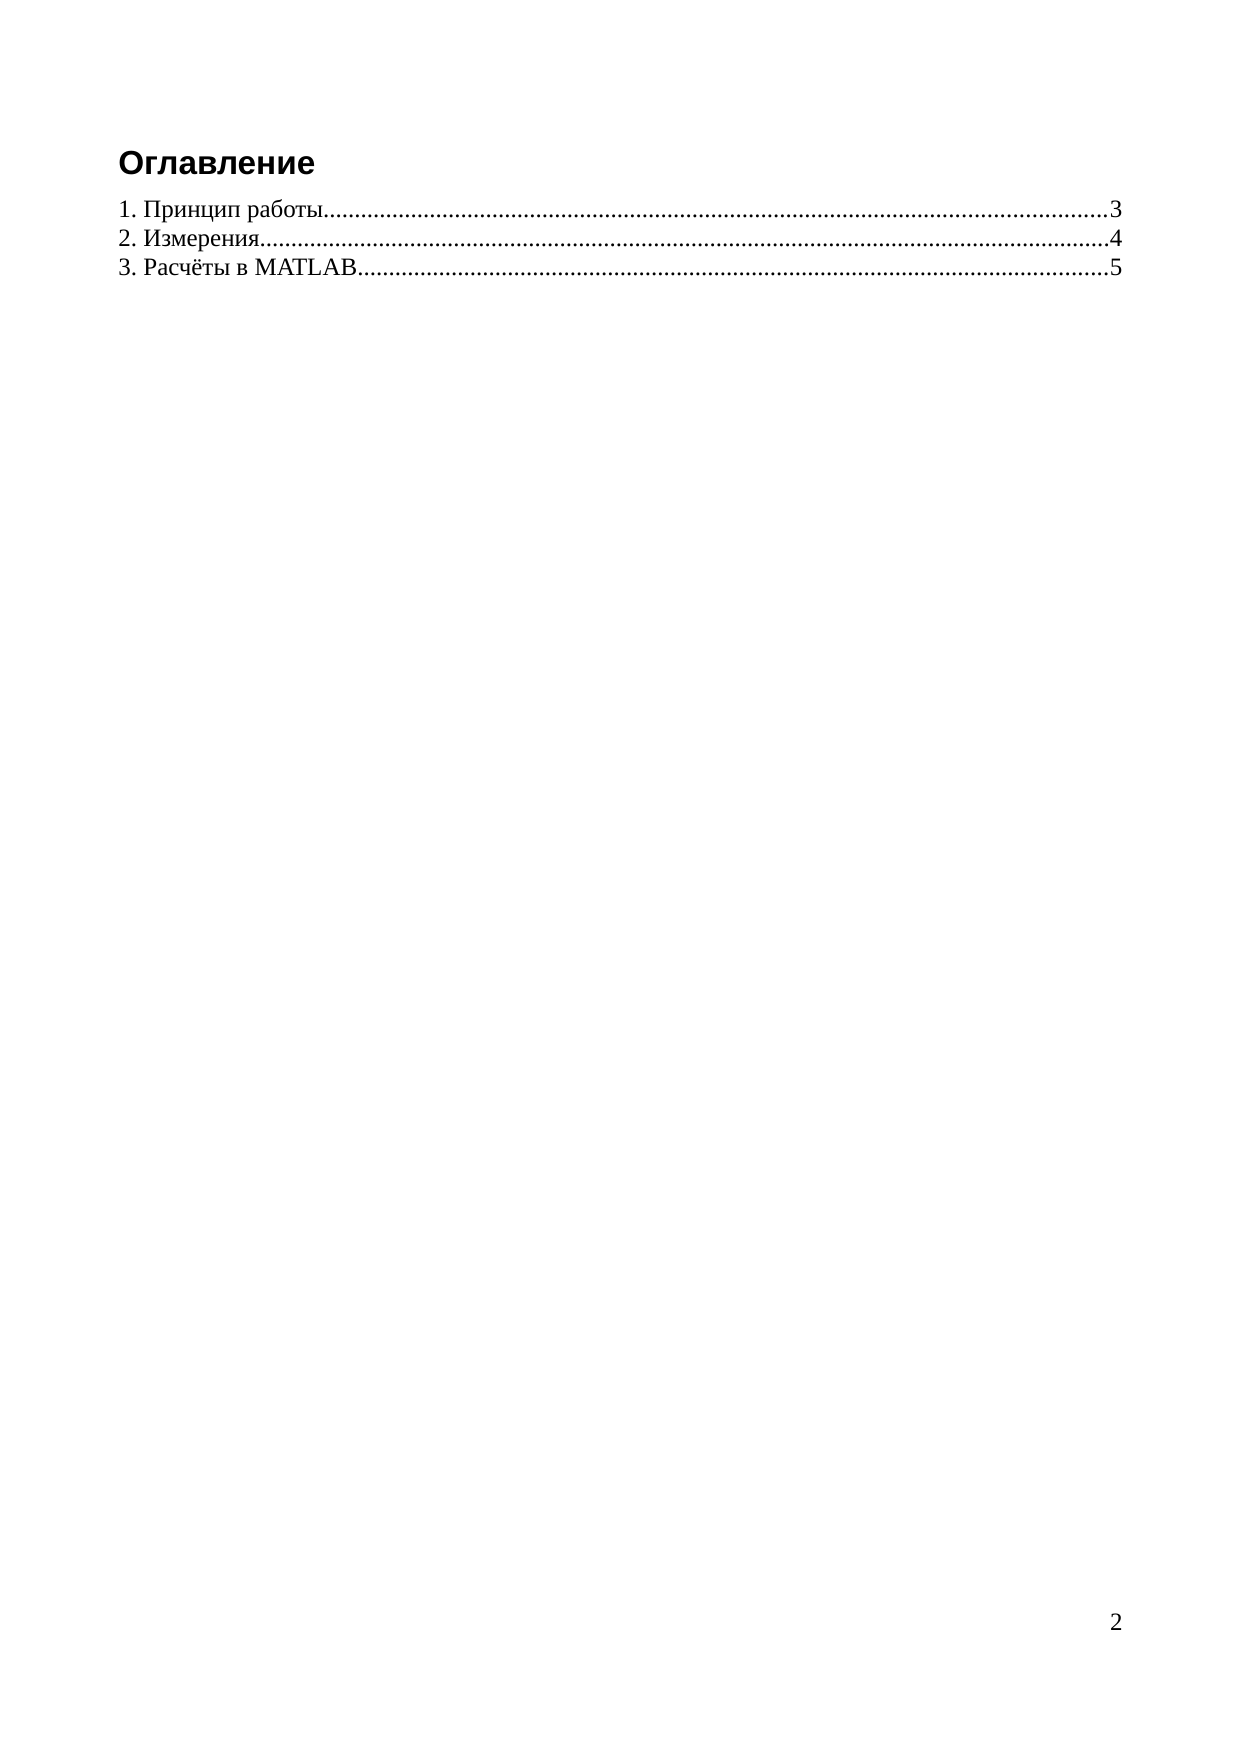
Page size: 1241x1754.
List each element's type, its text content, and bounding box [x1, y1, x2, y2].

text 1. Принцип работы 3 [118, 194, 1122, 223]
subtitle Оглавление [118, 143, 1122, 182]
text 2. Измерения 4 [118, 223, 1122, 252]
text 3. Расчёты в MATLAB 5 [118, 252, 1122, 280]
